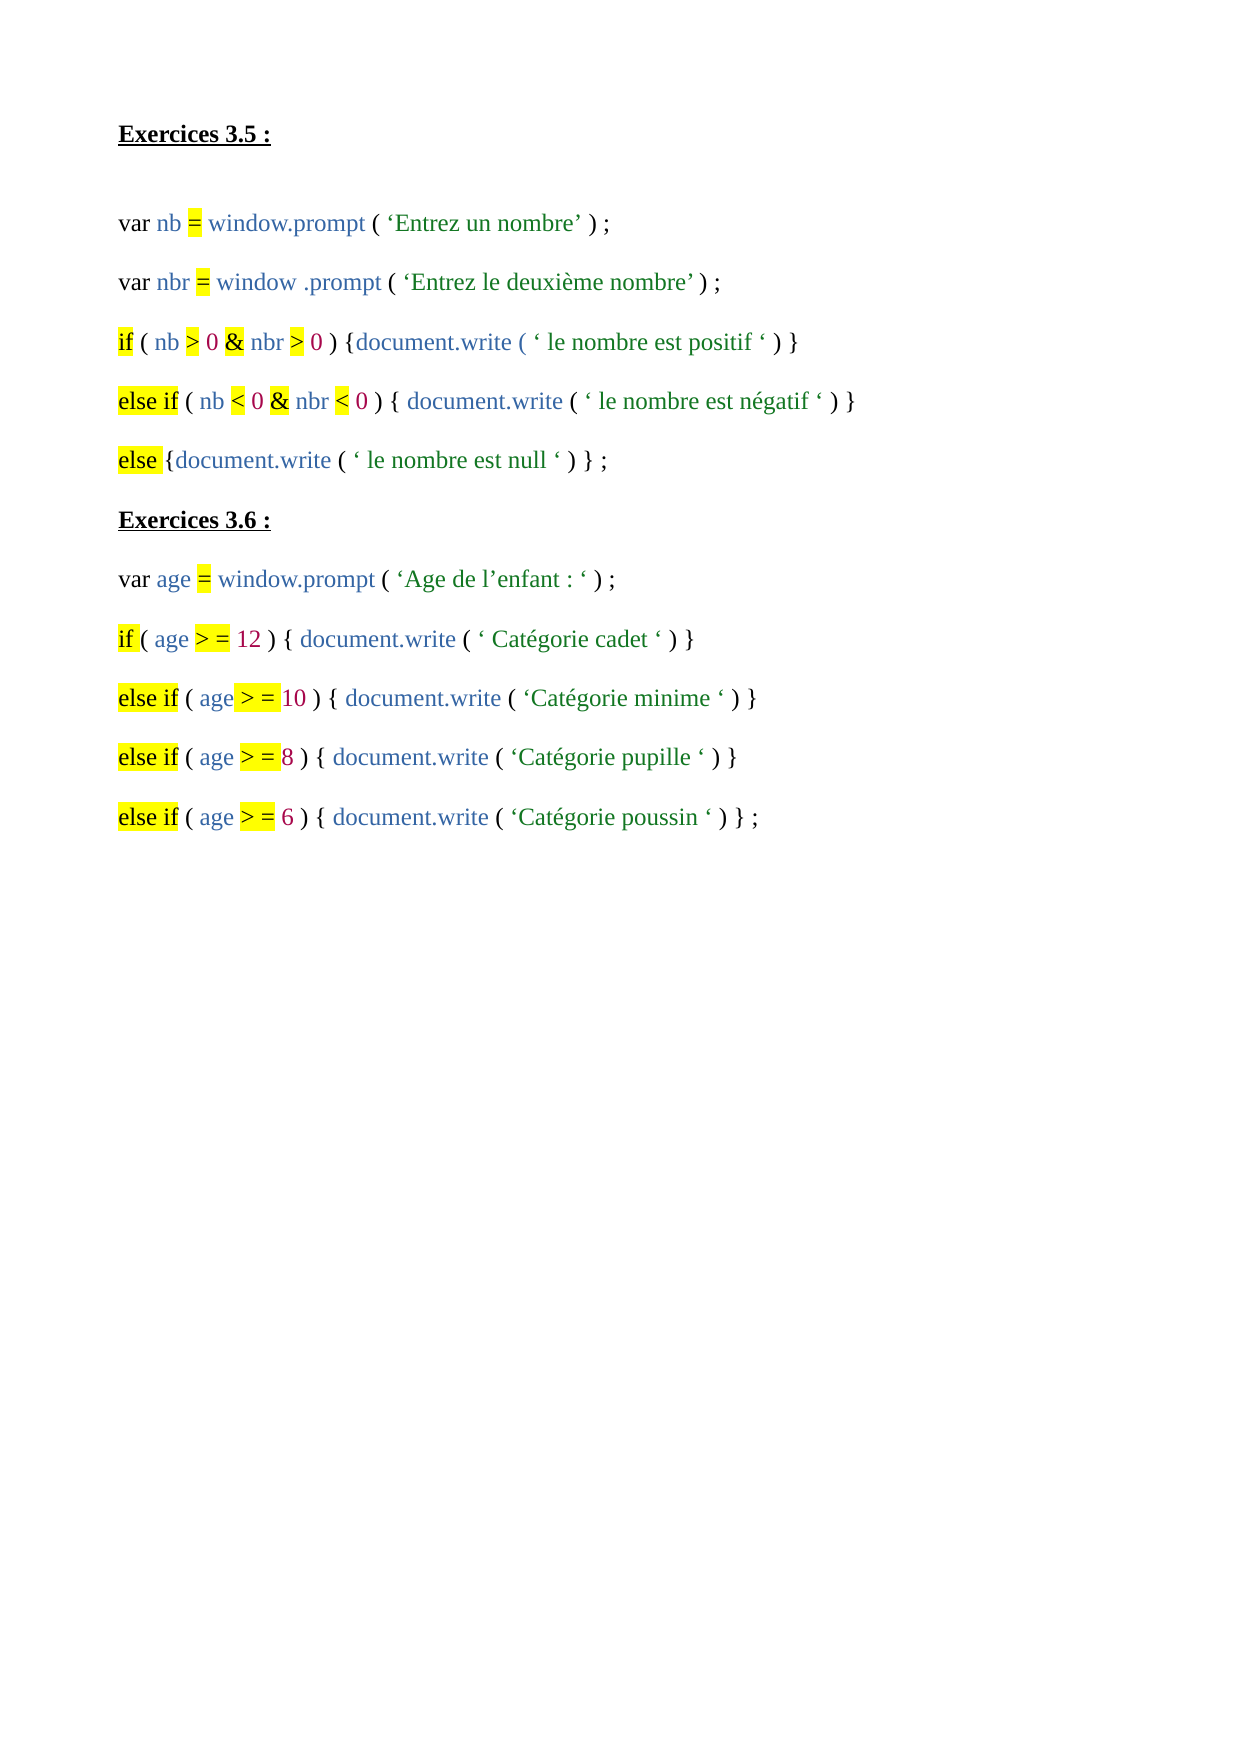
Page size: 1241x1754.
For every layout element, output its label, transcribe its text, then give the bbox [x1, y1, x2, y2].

text if ( age > = 12 ) { document.write ( ‘ Catégorie cadet ‘ ) } [118, 623, 1122, 652]
text else if ( nb < 0 & nbr < 0 ) { document.write ( ‘ le nombre est négatif ‘ ) } [118, 385, 1122, 415]
text if ( nb > 0 & nbr > 0 ) {document.write ( ‘ le nombre est positif ‘ ) } [118, 326, 1122, 356]
text Exercices 3.5 : [118, 118, 1122, 148]
text var nb = window.prompt ( ‘Entrez un nombre’ ) ; [118, 207, 1122, 237]
text else if ( age > = 10 ) { document.write ( ‘Catégorie minime ‘ ) } [118, 682, 1122, 712]
text else {document.write ( ‘ le nombre est null ‘ ) } ; [118, 445, 1122, 474]
text else if ( age > = 6 ) { document.write ( ‘Catégorie poussin ‘ ) } ; [118, 801, 1122, 831]
text else if ( age > = 8 ) { document.write ( ‘Catégorie pupille ‘ ) } [118, 742, 1122, 771]
text Exercices 3.6 : [118, 504, 1122, 534]
text var nbr = window .prompt ( ‘Entrez le deuxième nombre’ ) ; [118, 267, 1122, 296]
text var age = window.prompt ( ‘Age de l’enfant : ‘ ) ; [118, 563, 1122, 593]
